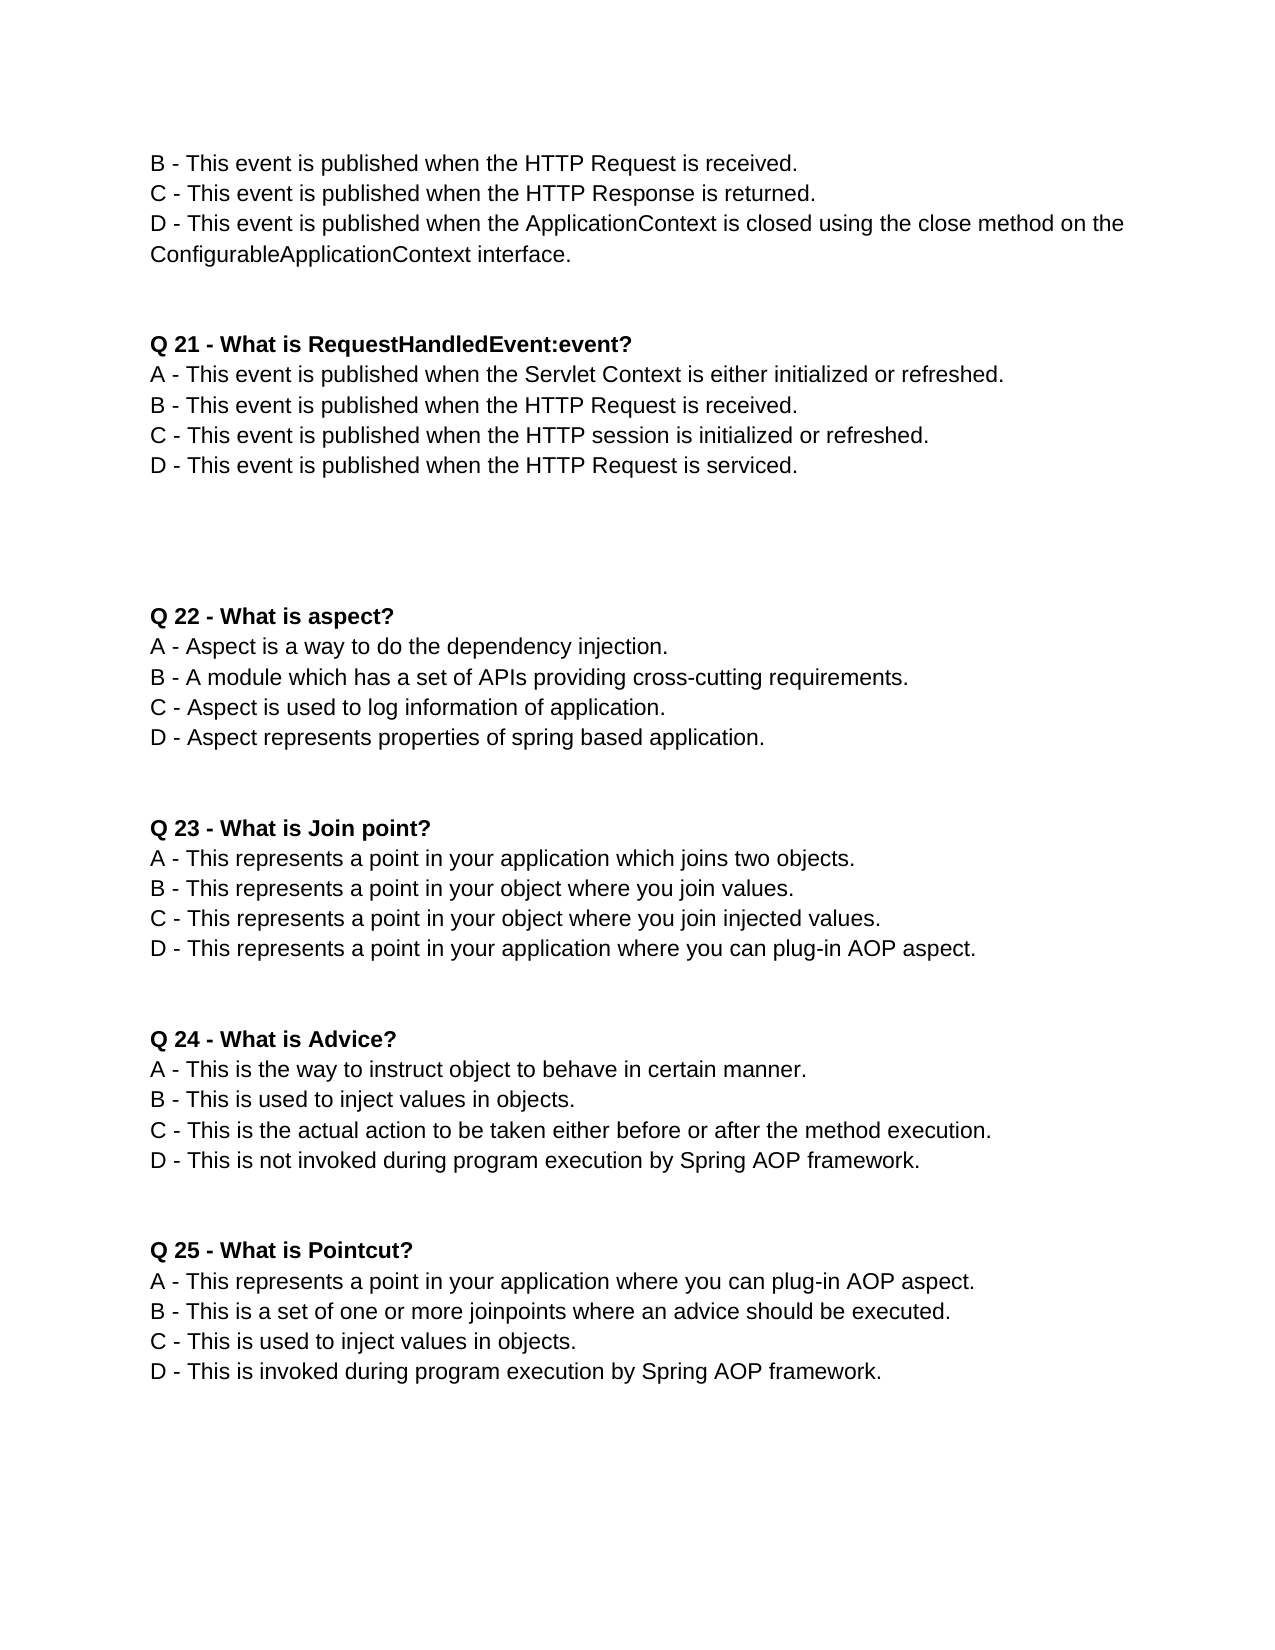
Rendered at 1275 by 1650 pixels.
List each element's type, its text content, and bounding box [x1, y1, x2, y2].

text D - This event is published when the HTTP Request is serviced. [150, 452, 1125, 478]
text C - This event is published when the HTTP Response is returned. [150, 180, 1125, 207]
text B - This event is published when the HTTP Request is received. [150, 150, 1125, 176]
text C - This is used to inject values in objects. [150, 1328, 1125, 1354]
text B - This represents a point in your object where you join values. [150, 875, 1125, 901]
text B - A module which has a set of APIs providing cross-cutting requirements. [150, 663, 1125, 690]
text A - This is the way to instruct object to behave in certain manner. [150, 1056, 1125, 1083]
text D - This is not invoked during program execution by Spring AOP framework. [150, 1147, 1125, 1173]
text B - This is used to inject values in objects. [150, 1086, 1125, 1113]
text D - This represents a point in your application where you can plug-in AOP aspect. [150, 935, 1125, 962]
text D - This event is published when the ApplicationContext is closed using the close method on the [150, 210, 1125, 237]
text Q 23 - What is Join point? [150, 814, 1125, 841]
text Q 22 - What is aspect? [150, 603, 1125, 629]
text Q 24 - What is Advice? [150, 1026, 1125, 1052]
text C - This represents a point in your object where you join injected values. [150, 905, 1125, 932]
text B - This event is published when the HTTP Request is received. [150, 392, 1125, 418]
text A - Aspect is a way to do the dependency injection. [150, 633, 1125, 660]
text Q 21 - What is RequestHandledEvent:event? [150, 331, 1125, 358]
text Q 25 - What is Pointcut? [150, 1237, 1125, 1264]
text B - This is a set of one or more joinpoints where an advice should be executed. [150, 1298, 1125, 1324]
text C - Aspect is used to log information of application. [150, 694, 1125, 720]
text C - This is the actual action to be taken either before or after the method execution. [150, 1117, 1125, 1143]
text D - This is invoked during program execution by Spring AOP framework. [150, 1358, 1125, 1385]
text A - This represents a point in your application where you can plug-in AOP aspect. [150, 1268, 1125, 1294]
text A - This event is published when the Servlet Context is either initialized or refreshed. [150, 361, 1125, 388]
text ConfigurableApplicationContext interface. [150, 241, 1125, 267]
text C - This event is published when the HTTP session is initialized or refreshed. [150, 422, 1125, 448]
text D - Aspect represents properties of spring based application. [150, 724, 1125, 750]
text A - This represents a point in your application which joins two objects. [150, 845, 1125, 871]
